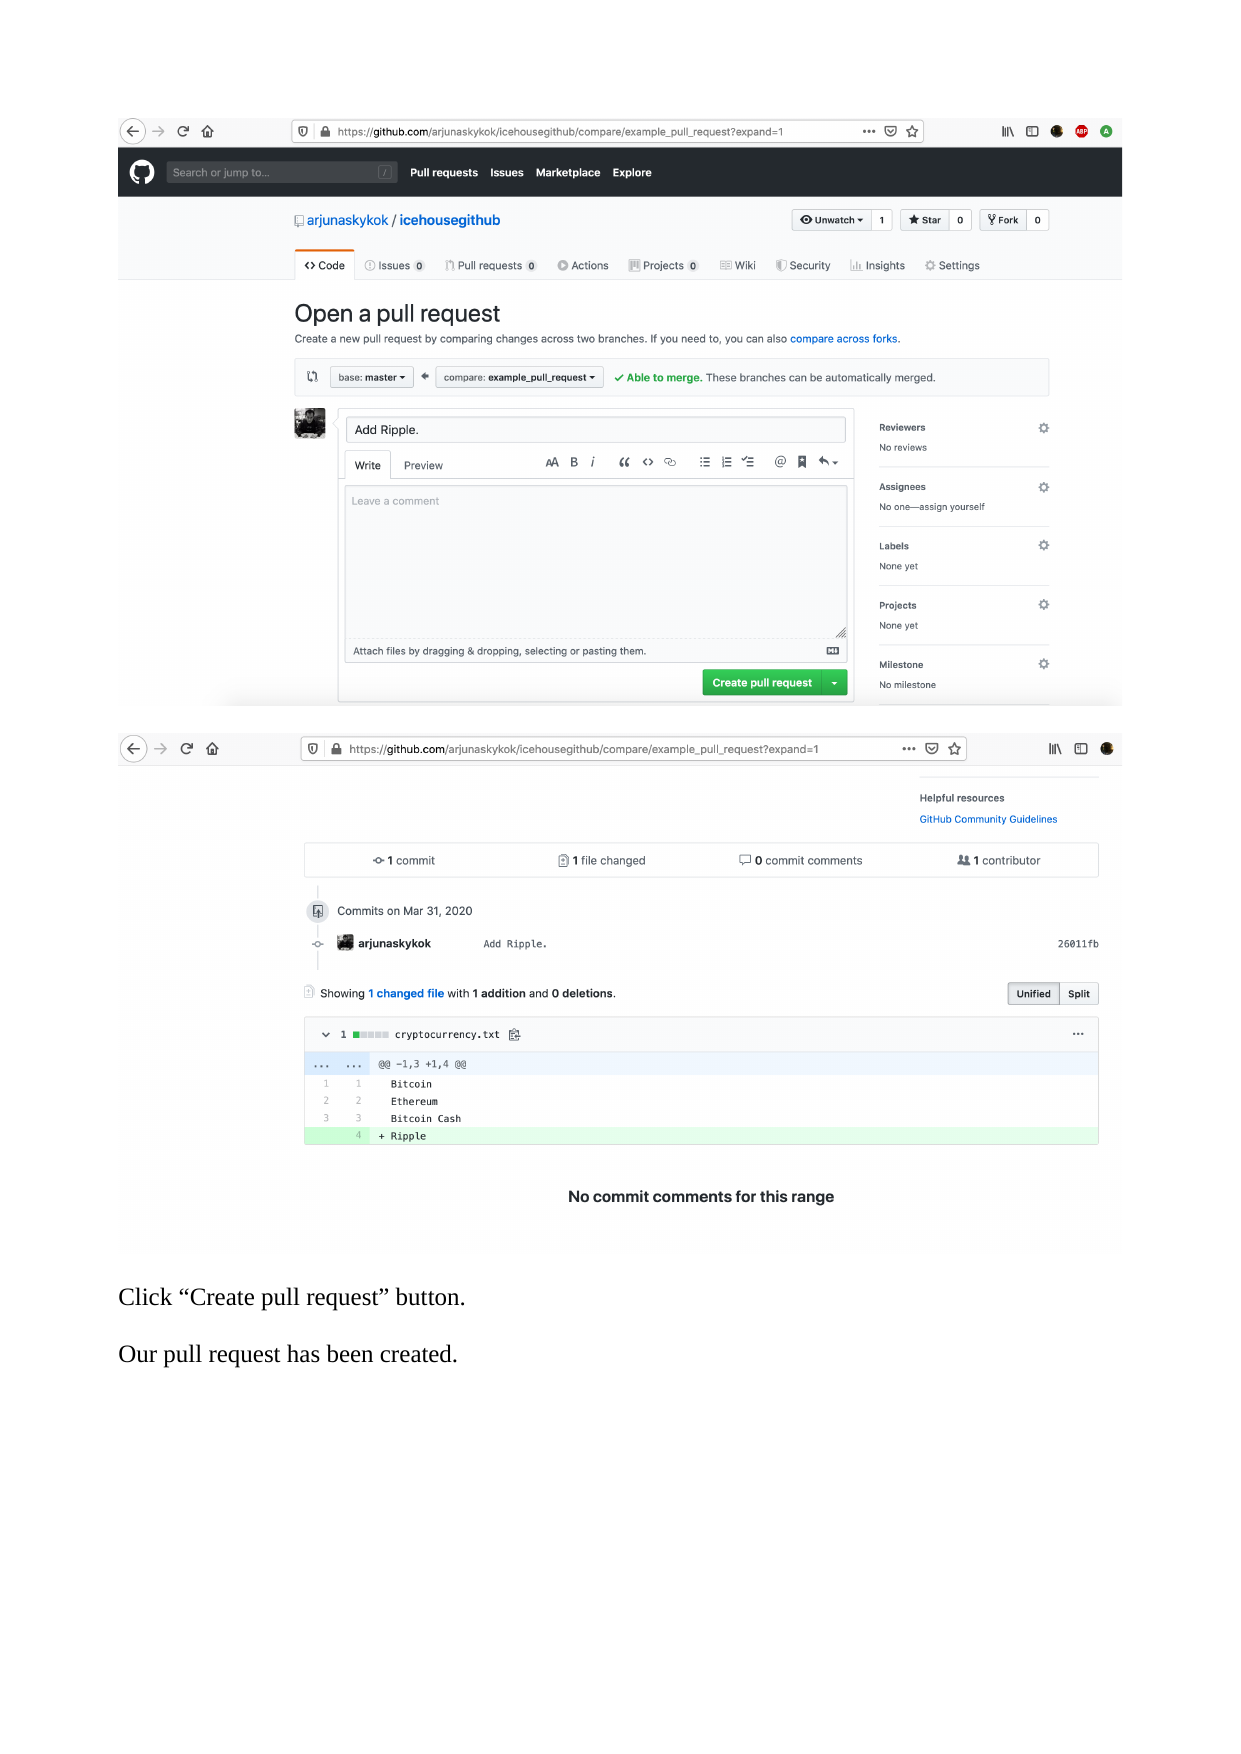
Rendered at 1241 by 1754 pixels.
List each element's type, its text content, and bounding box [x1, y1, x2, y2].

picture [118, 118, 1123, 706]
text Click “Create pull request” button. [118, 1282, 1122, 1311]
picture [118, 733, 1123, 1254]
text Our pull request has been created. [118, 1339, 1122, 1368]
